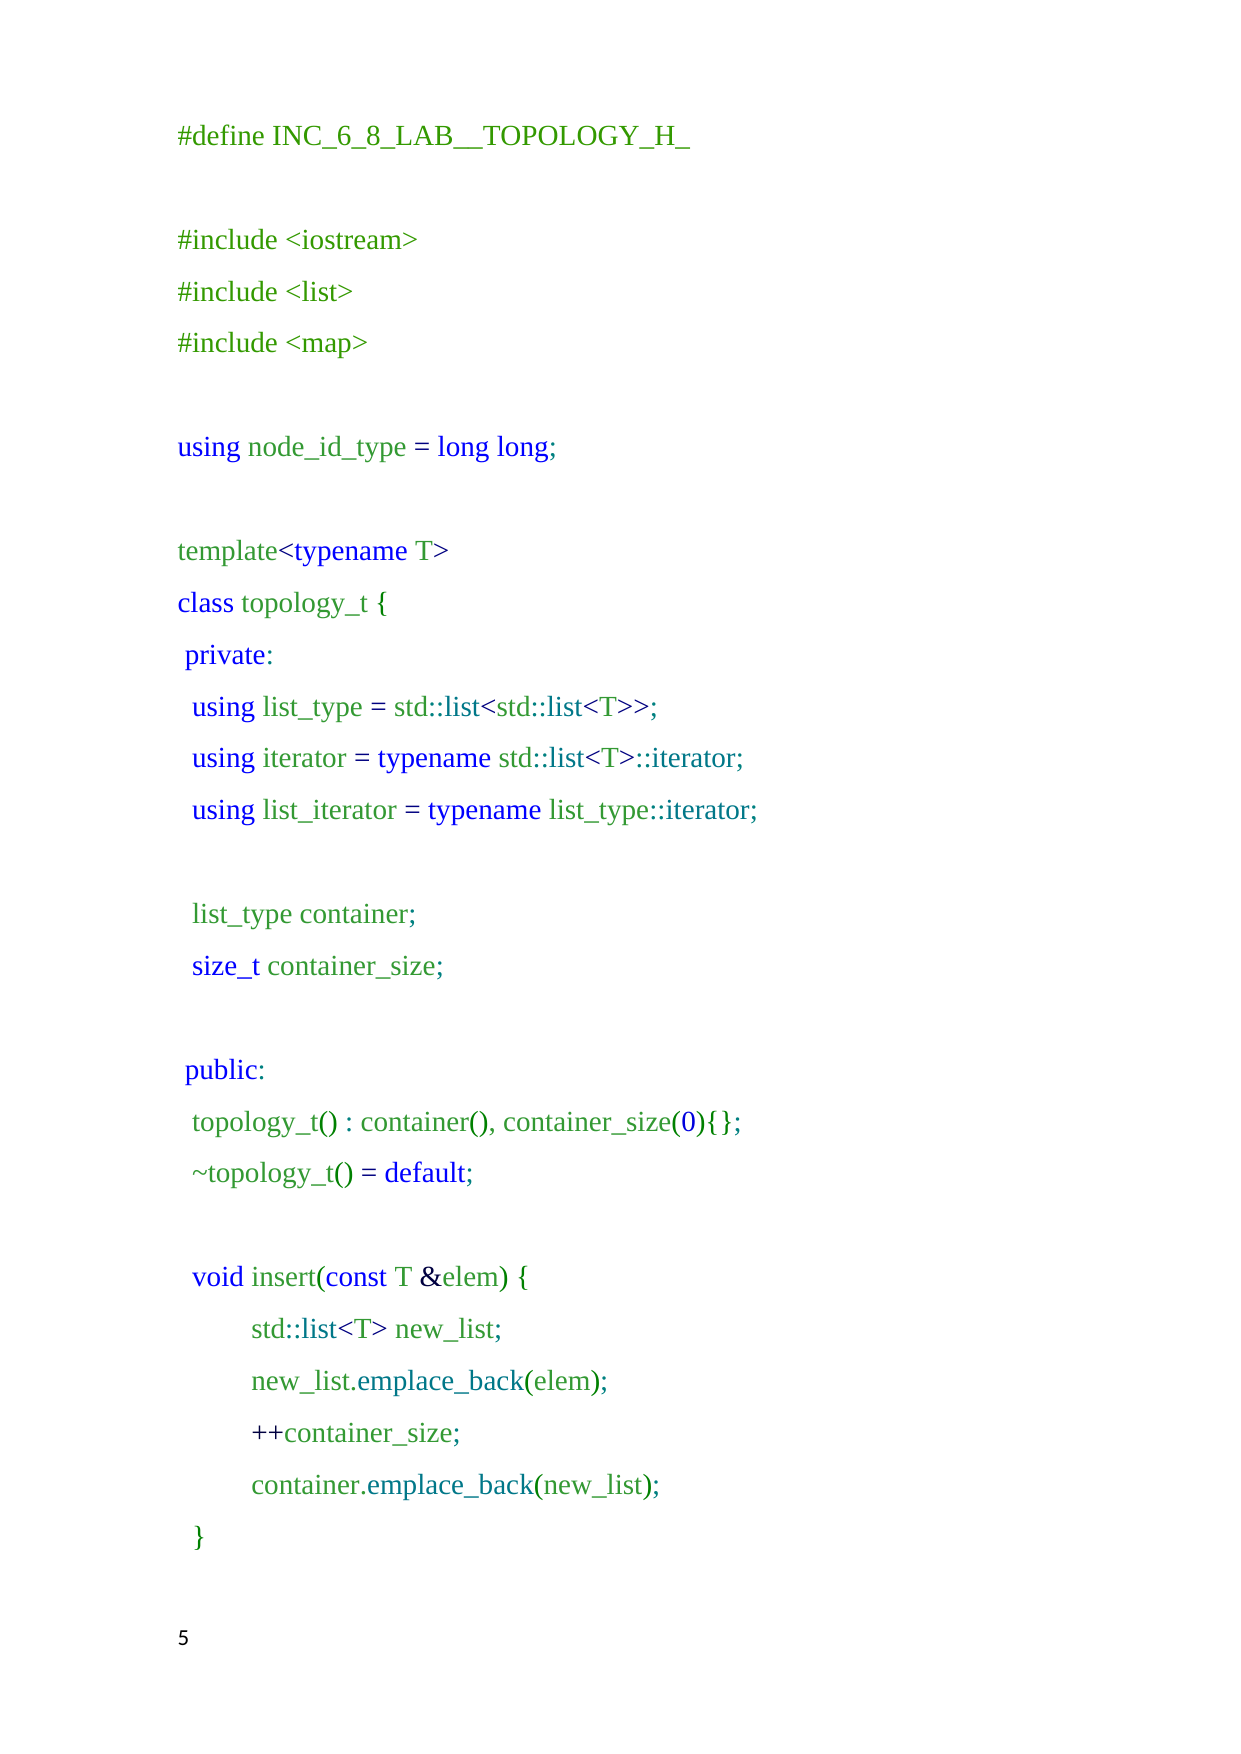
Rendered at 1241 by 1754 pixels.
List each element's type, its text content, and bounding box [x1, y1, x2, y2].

text topology_t() : container(), container_size(0){}; [177, 1104, 1152, 1137]
text } [177, 1519, 1152, 1552]
text using list_iterator = typename list_type::iterator; [177, 792, 1152, 826]
text #include <iostream> [177, 222, 1152, 255]
text using iterator = typename std::list<T>::iterator; [177, 741, 1152, 774]
text class topology_t { [177, 585, 1152, 618]
text #include <list> [177, 274, 1152, 307]
text std::list<T> new_list; [177, 1311, 1152, 1345]
text using node_id_type = long long; [177, 429, 1152, 463]
text private: [177, 637, 1152, 670]
text new_list.emplace_back(elem); [177, 1363, 1152, 1397]
text size_t container_size; [177, 948, 1152, 982]
text ~topology_t() = default; [177, 1156, 1152, 1189]
text template<typename T> [177, 533, 1152, 567]
text list_type container; [177, 896, 1152, 930]
text ++container_size; [177, 1415, 1152, 1448]
text #include <map> [177, 326, 1152, 359]
text public: [177, 1052, 1152, 1085]
text void insert(const T &elem) { [177, 1259, 1152, 1293]
text using list_type = std::list<std::list<T>>; [177, 689, 1152, 722]
text container.emplace_back(new_list); [177, 1467, 1152, 1500]
text #define INC_6_8_LAB__TOPOLOGY_H_ [177, 118, 1152, 152]
